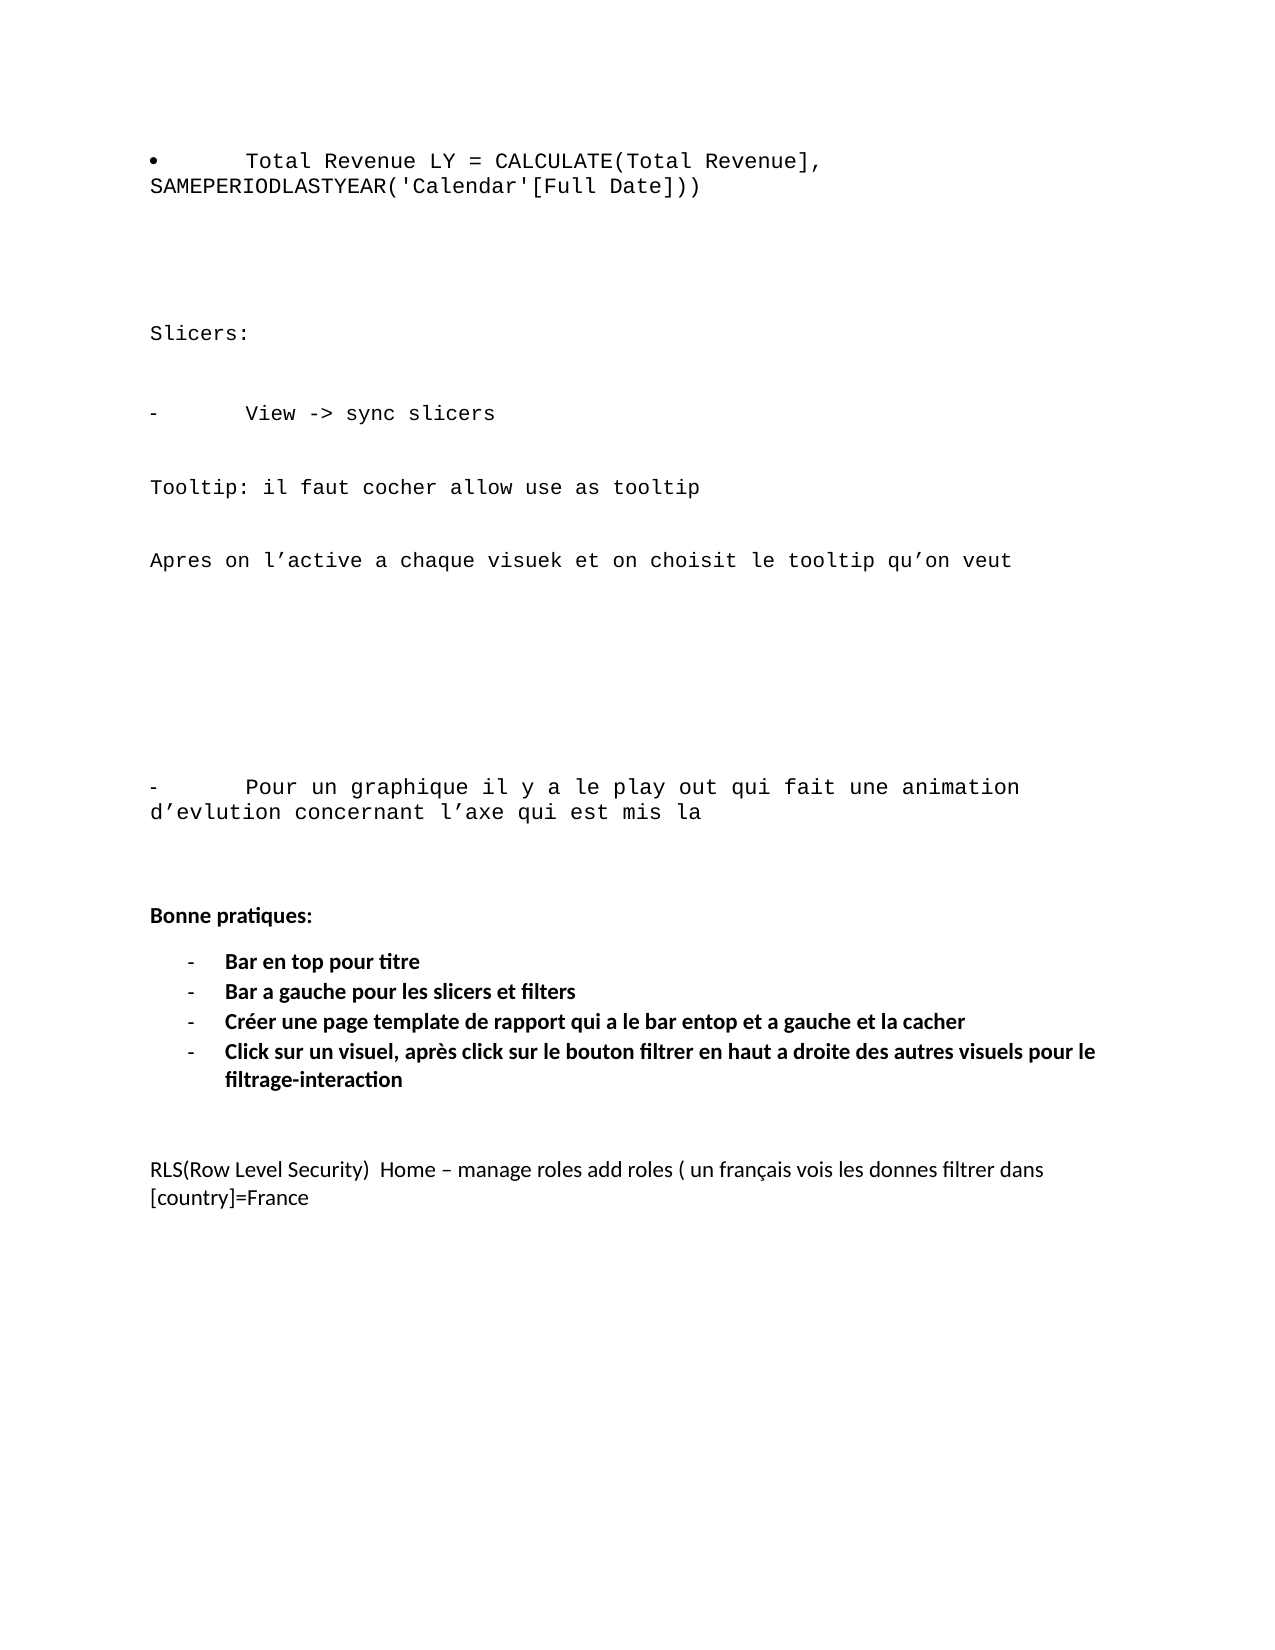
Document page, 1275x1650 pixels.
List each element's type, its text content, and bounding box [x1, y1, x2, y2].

list Click sur un visuel, après click sur le bouton filtrer en haut a droite des autres visuels pour le filtrage-interaction [187, 1036, 1125, 1093]
list Créer une page template de rapport qui a le bar entop et a gauche et la cacher [187, 1006, 1125, 1036]
list Pour un graphique il y a le play out qui fait une animation d’evlution concernant l’axe qui est mis la [150, 771, 1075, 826]
text Bonne pratiques: [150, 902, 1125, 930]
list View -> sync slicers [150, 397, 1075, 427]
list Total Revenue LY = CALCULATE(Total Revenue], SAMEPERIODLASTYEAR('Calendar'[Full Date])) [150, 150, 1075, 199]
text Tooltip: il faut cocher allow use as tooltip [150, 477, 1075, 500]
list Bar en top pour titre [187, 946, 1125, 976]
text RLS(Row Level Security) Home – manage roles add roles ( un français vois les donnes filtrer dans [country]=France [150, 1155, 1125, 1211]
text Apres on l’active a chaque visuek et on choisit le tooltip qu’on veut [150, 550, 1075, 574]
text Slicers: [150, 323, 1075, 347]
list Bar a gauche pour les slicers et filters [187, 976, 1125, 1006]
